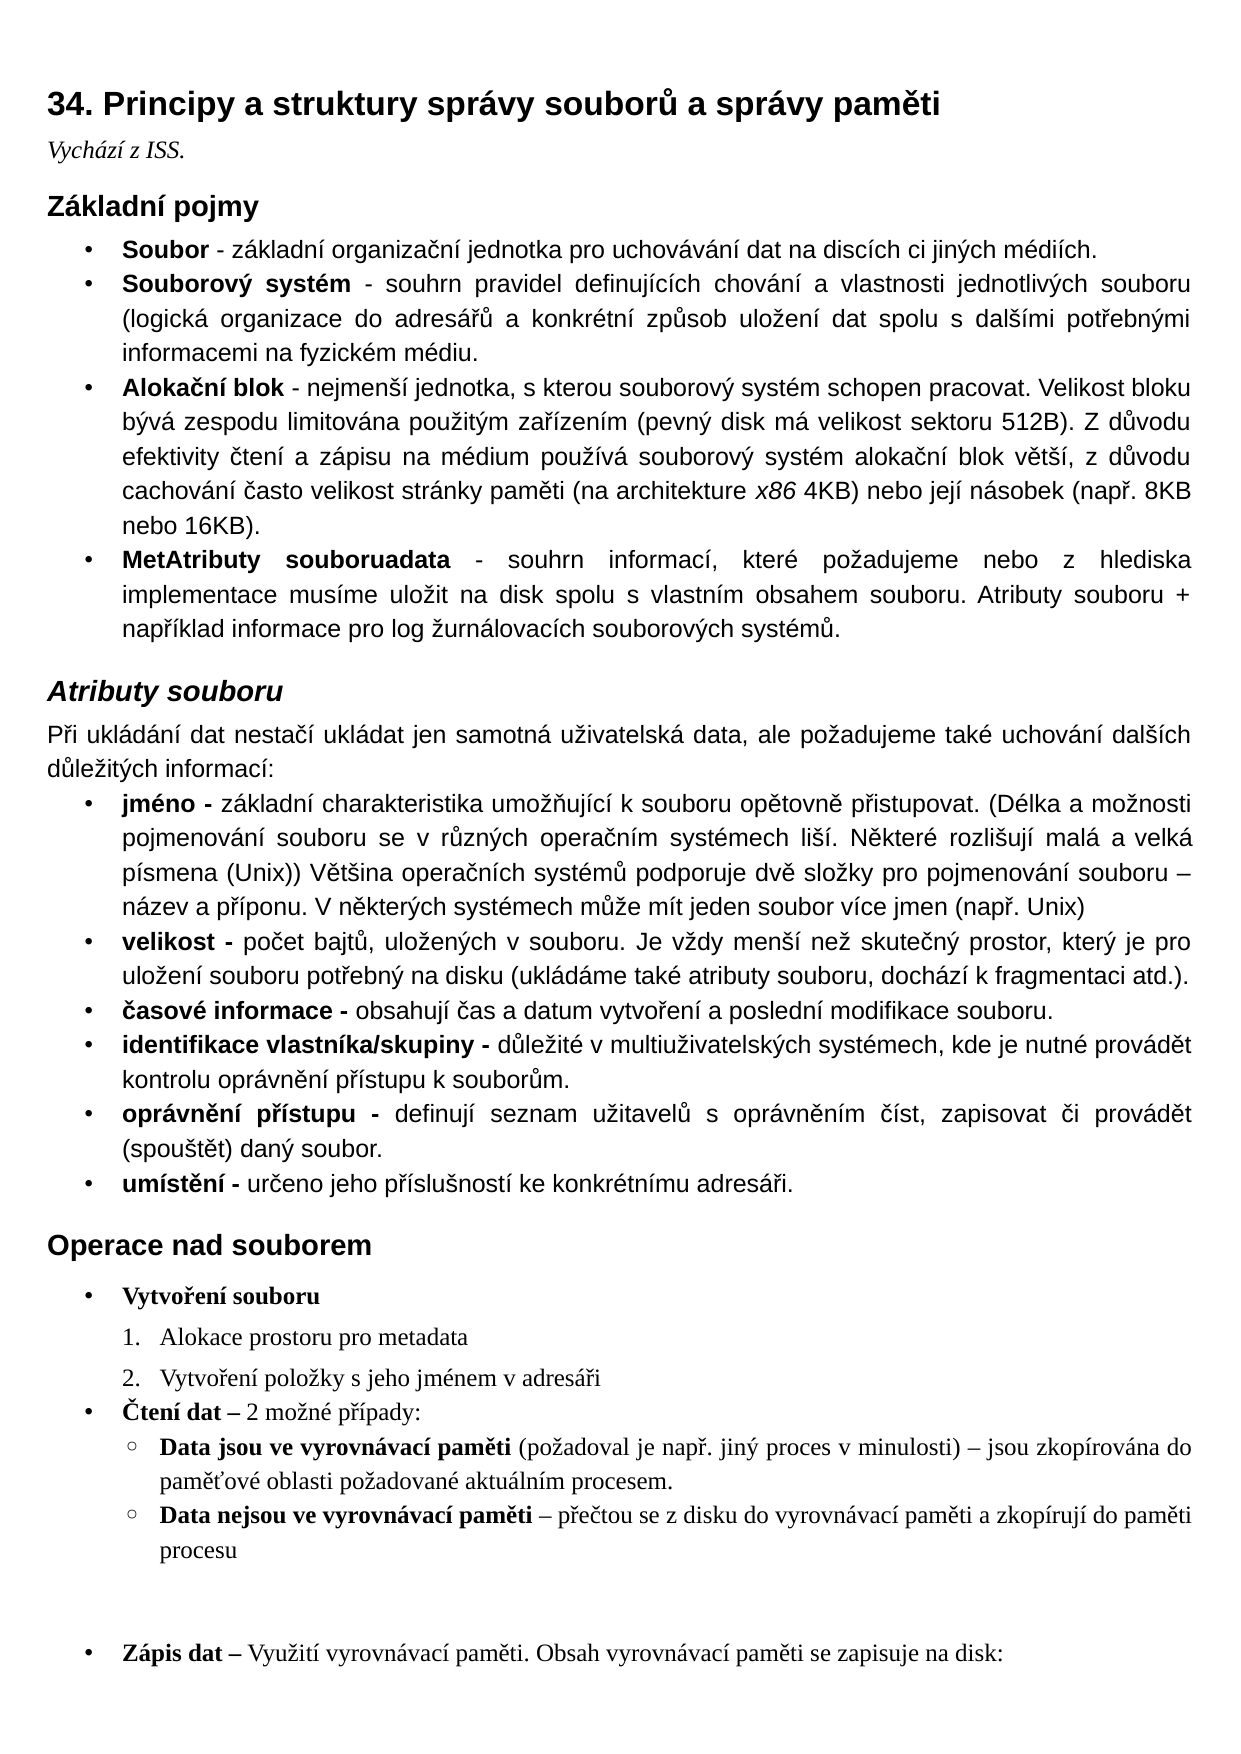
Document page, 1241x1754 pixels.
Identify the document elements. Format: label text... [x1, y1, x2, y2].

subtitle 34. Principy a struktury správy souborů a správy paměti [47, 84, 1193, 122]
list Data jsou ve vyrovnávací paměti (požadoval je např. jiný proces v minulosti) – jsou zkopírována do paměťové oblasti požadované aktuálním procesem. [122, 1432, 1193, 1495]
list Zápis dat – Využití vyrovnávací paměti. Obsah vyrovnávací paměti se zapisuje na disk: [84, 1638, 1193, 1667]
list umístění - určeno jeho příslušností ke konkrétnímu adresáři. [84, 1168, 1193, 1197]
list Alokace prostoru pro metadata [122, 1322, 1193, 1351]
list Souborový systém - souhrn pravidel definujících chování a vlastnosti jednotlivých souboru (logická organizace do adresářů a konkrétní způsob uložení dat spolu s dalšími potřebnými informacemi na fyzickém médiu. [84, 269, 1193, 367]
list Vytvoření položky s jeho jménem v adresáři [122, 1363, 1193, 1391]
subtitle Atributy souboru [47, 674, 1193, 707]
list časové informace - obsahují čas a datum vytvoření a poslední modifikace souboru. [84, 996, 1193, 1025]
text Při ukládání dat nestačí ukládat jen samotná uživatelská data, ale požadujeme také uchování dalších důležitých informací: [47, 720, 1193, 783]
list Vytvoření souboru [84, 1281, 1193, 1309]
list jméno - základní charakteristika umožňující k souboru opětovně přistupovat. (Délka a možnosti pojmenování souboru se v různých operačním systémech liší. Některé rozlišují malá a velká písmena (Unix)) Většina operačních systémů podporuje dvě složky pro pojmenování souboru – název a příponu. V některých systémech může mít jeden soubor více jmen (např. Unix) [84, 789, 1193, 921]
list Čtení dat – 2 možné případy: [84, 1397, 1193, 1426]
list identifikace vlastníka/skupiny - důležité v multiuživatelských systémech, kde je nutné provádět kontrolu oprávnění přístupu k souborům. [84, 1030, 1193, 1094]
list Data nejsou ve vyrovnávací paměti – přečtou se z disku do vyrovnávací paměti a zkopírují do paměti procesu [122, 1501, 1193, 1564]
text Vychází z ISS. [47, 135, 1193, 163]
list MetAtributy souboruadata - souhrn informací, které požadujeme nebo z hlediska implementace musíme uložit na disk spolu s vlastním obsahem souboru. Atributy souboru + například informace pro log žurnálovacích souborových systémů. [84, 545, 1193, 643]
subtitle Operace nad souborem [47, 1228, 1193, 1262]
list velikost - počet bajtů, uložených v souboru. Je vždy menší než skutečný prostor, který je pro uložení souboru potřebný na disku (ukládáme také atributy souboru, dochází k fragmentaci atd.). [84, 927, 1193, 990]
list Soubor - základní organizační jednotka pro uchovávání dat na discích ci jiných médiích. [84, 234, 1193, 263]
list Alokační blok - nejmenší jednotka, s kterou souborový systém schopen pracovat. Velikost bloku bývá zespodu limitována použitým zařízením (pevný disk má velikost sektoru 512B). Z důvodu efektivity čtení a zápisu na médium používá souborový systém alokační blok větší, z důvodu cachování často velikost stránky paměti (na architekture x86 4KB) nebo její násobek (např. 8KB nebo 16KB). [84, 373, 1193, 539]
list oprávnění přístupu - definují seznam užitavelů s oprávněním číst, zapisovat či provádět (spouštět) daný soubor. [84, 1099, 1193, 1163]
subtitle Základní pojmy [47, 188, 1193, 222]
